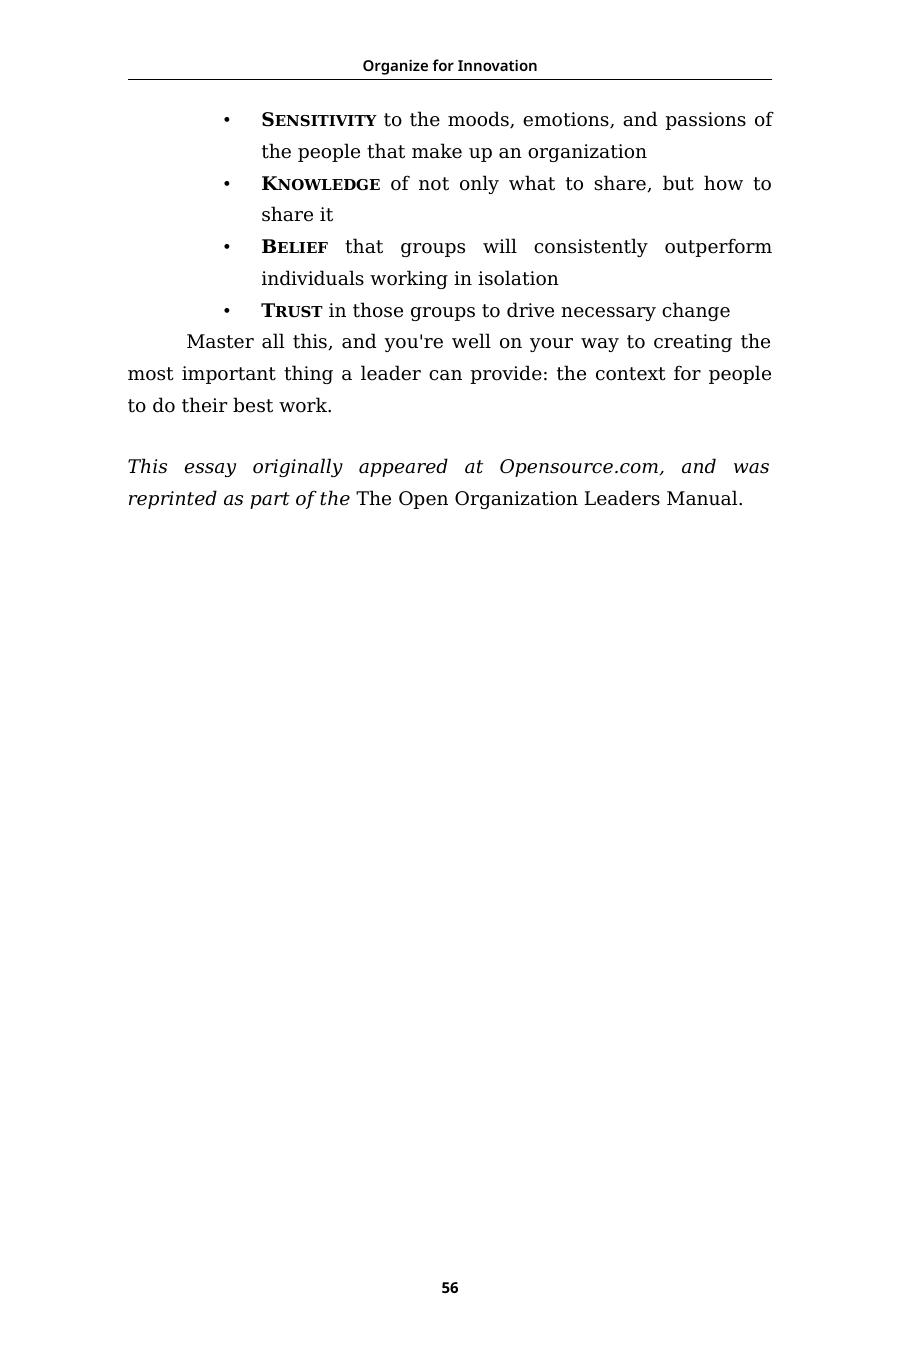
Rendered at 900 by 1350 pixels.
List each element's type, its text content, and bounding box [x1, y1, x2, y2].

list Trust in those groups to drive necessary change [223, 299, 772, 321]
text Master all this, and you're well on your way to creating the most important thing a leader can provide: the context for people to do their best work. [127, 331, 772, 417]
list Knowledge of not only what to share, but how to share it [223, 172, 772, 226]
list Sensitivity to the moods, emotions, and passions of the people that make up an organization [223, 109, 772, 162]
list Belief that groups will consistently outperform individuals working in isolation [223, 236, 772, 289]
text This essay originally appeared at Opensource.com, and was reprinted as part of the The Open Organization Leaders Manual. [127, 456, 772, 510]
